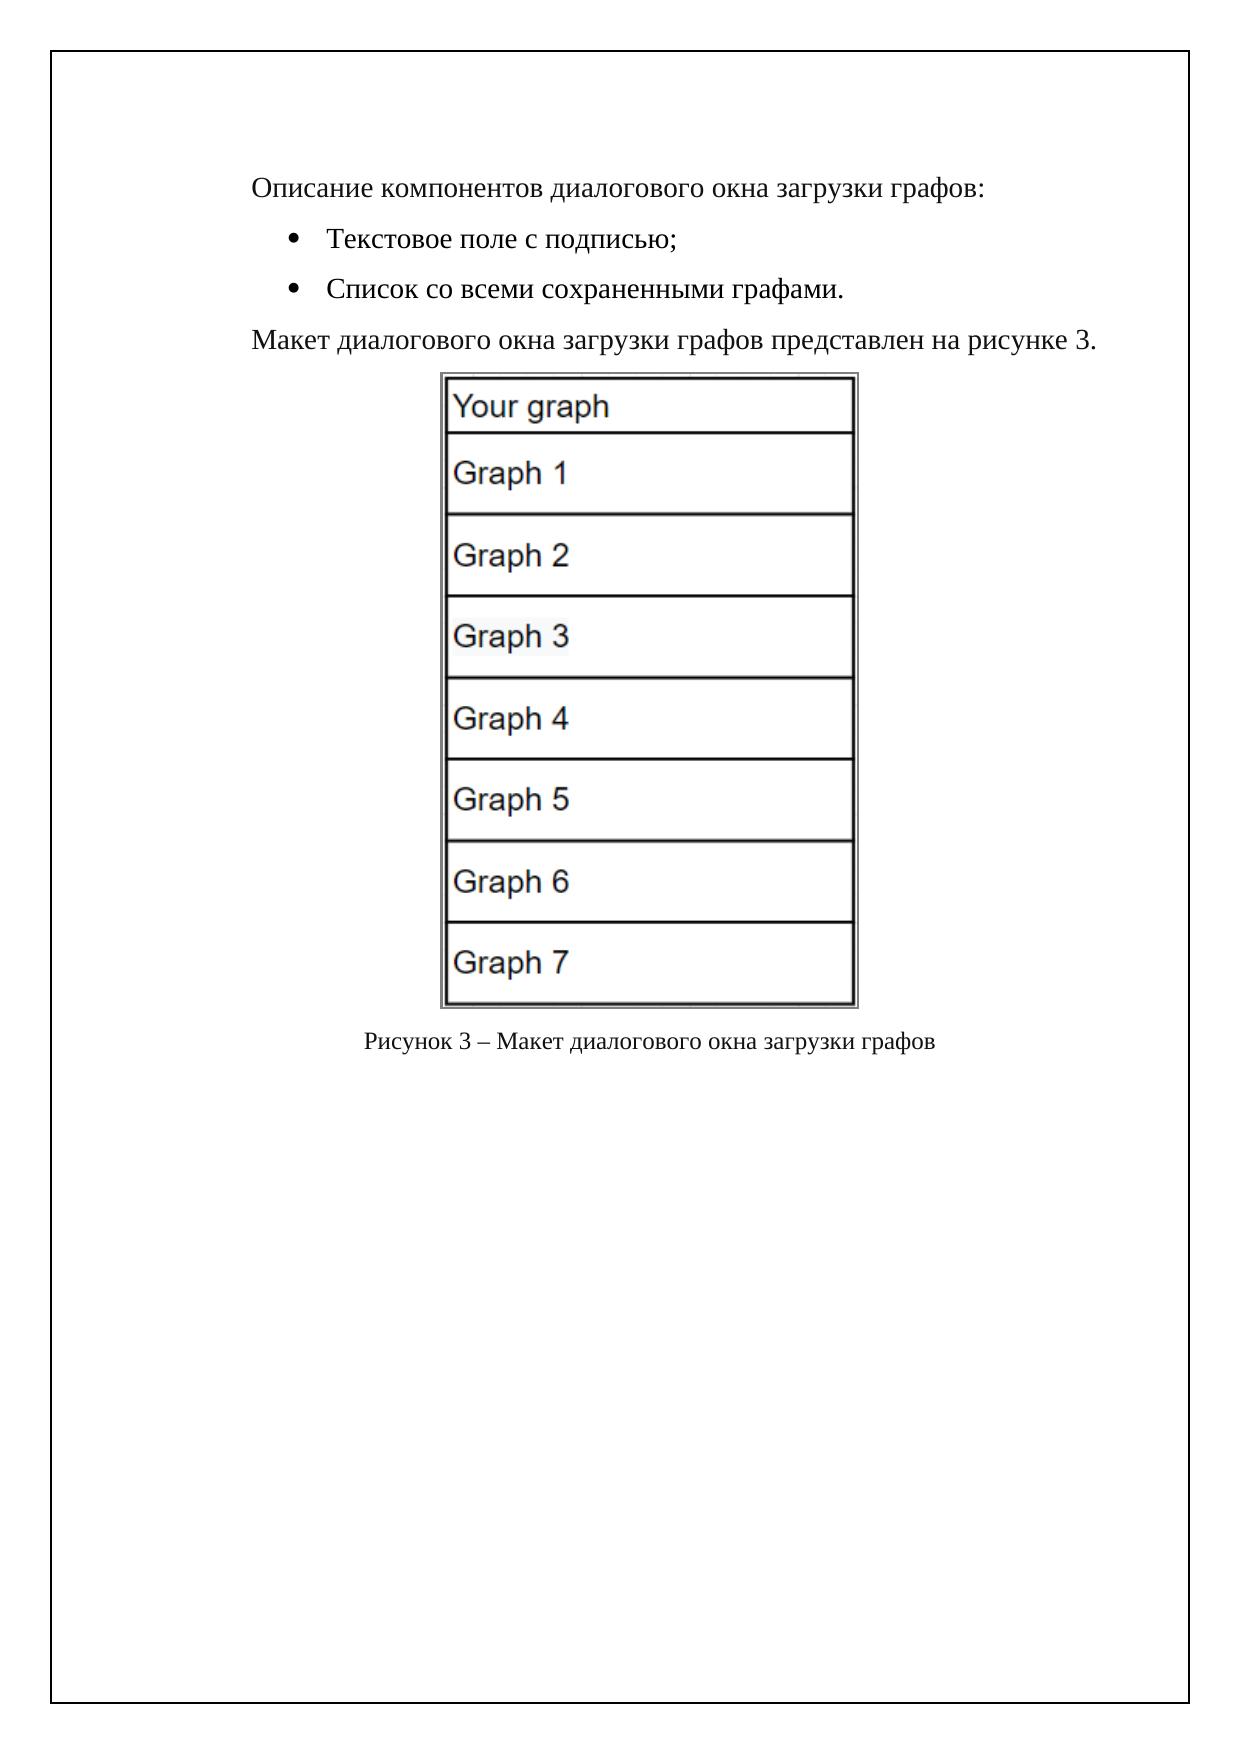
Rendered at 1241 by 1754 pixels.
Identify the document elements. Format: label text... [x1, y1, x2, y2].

list Список со всеми сохраненными графами. [288, 271, 1122, 305]
text Рисунок 3 – Макет диалогового окна загрузки графов [177, 1026, 364, 1055]
text Описание компонентов диалогового окна загрузки графов: [177, 171, 251, 204]
list Текстовое поле с подписью; [288, 221, 1122, 254]
text Макет диалогового окна загрузки графов представлен на рисунке 3. [177, 322, 251, 355]
text Описание компонентов диалогового окна загрузки графов: [986, 171, 1122, 204]
text Рисунок 3 – Макет диалогового окна загрузки графов [936, 1026, 1122, 1055]
